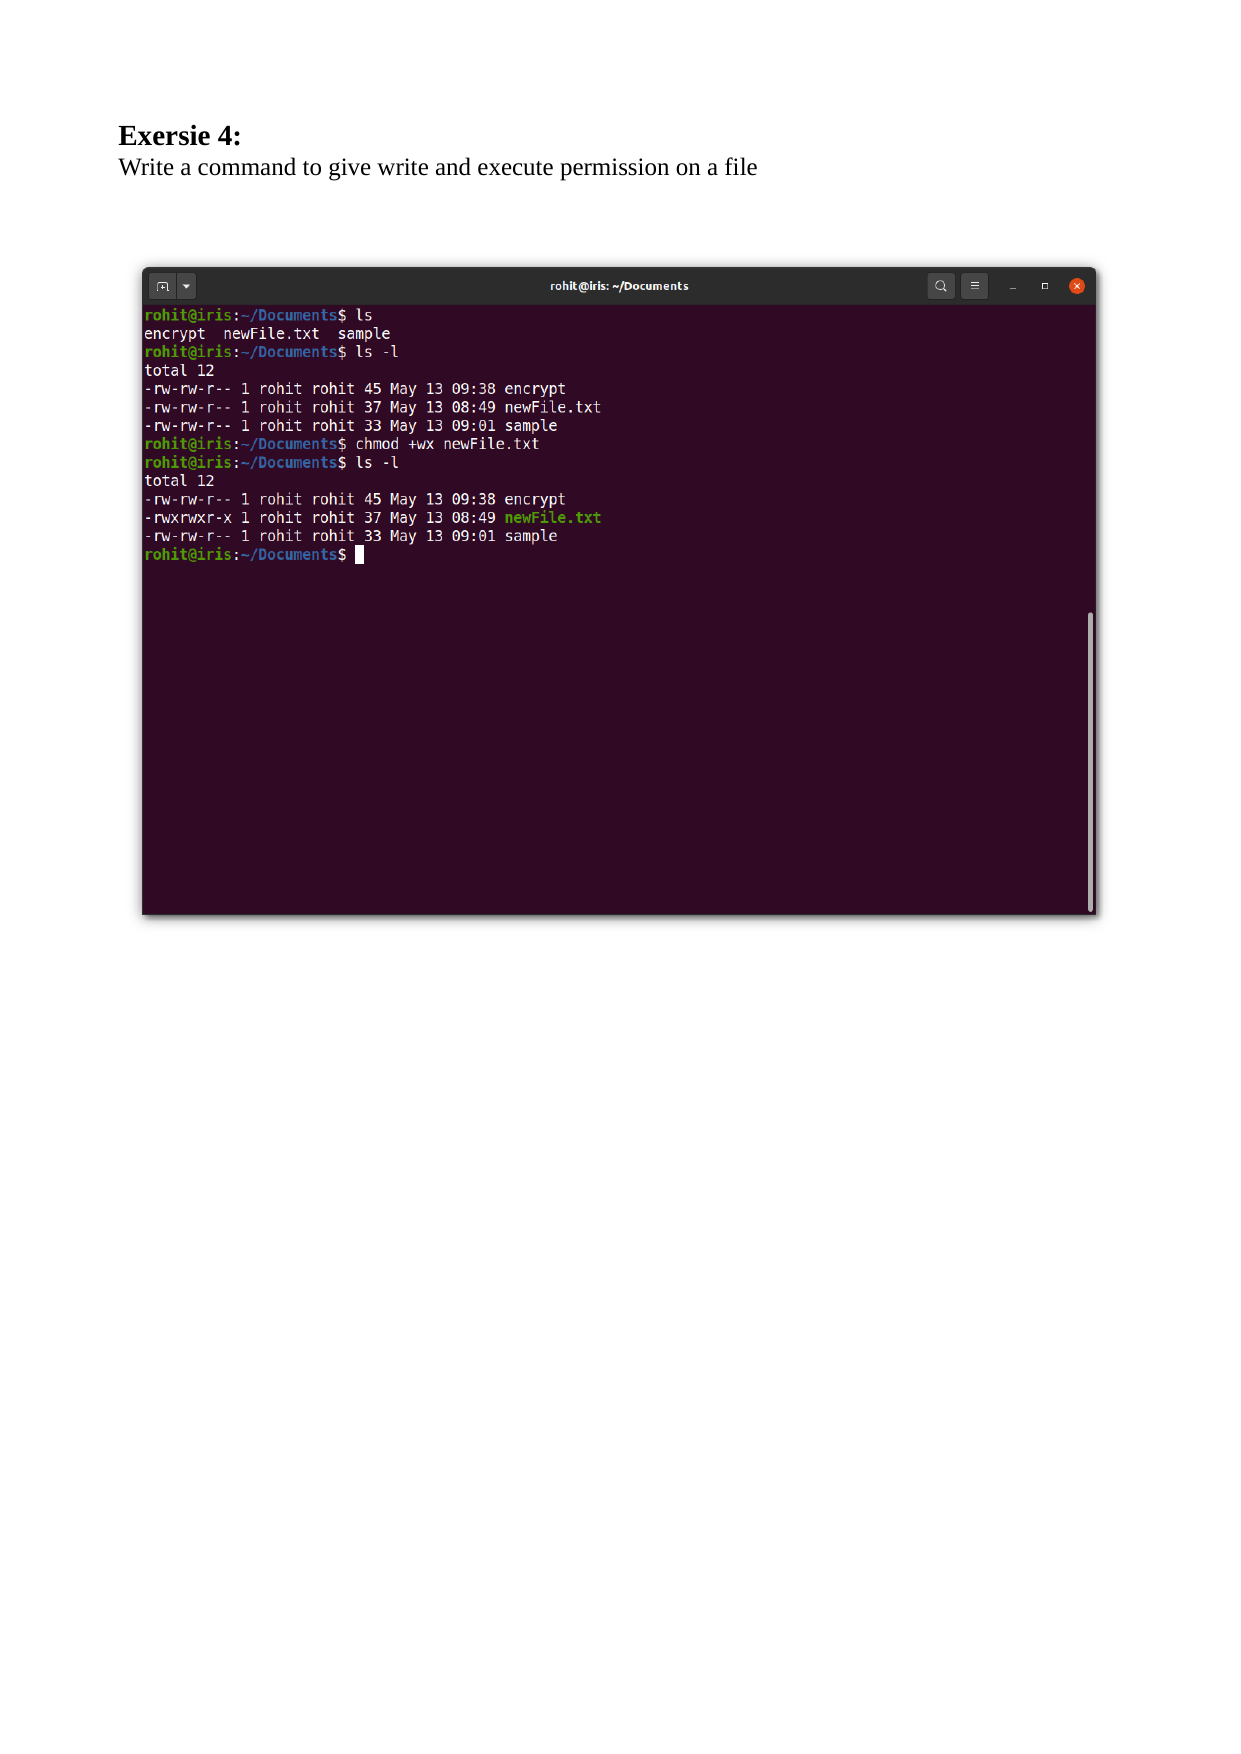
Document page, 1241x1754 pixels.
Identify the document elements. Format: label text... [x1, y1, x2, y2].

text Exersie 4: [118, 118, 1122, 152]
text Write a command to give write and execute permission on a file [118, 152, 1122, 180]
picture [118, 245, 1123, 944]
